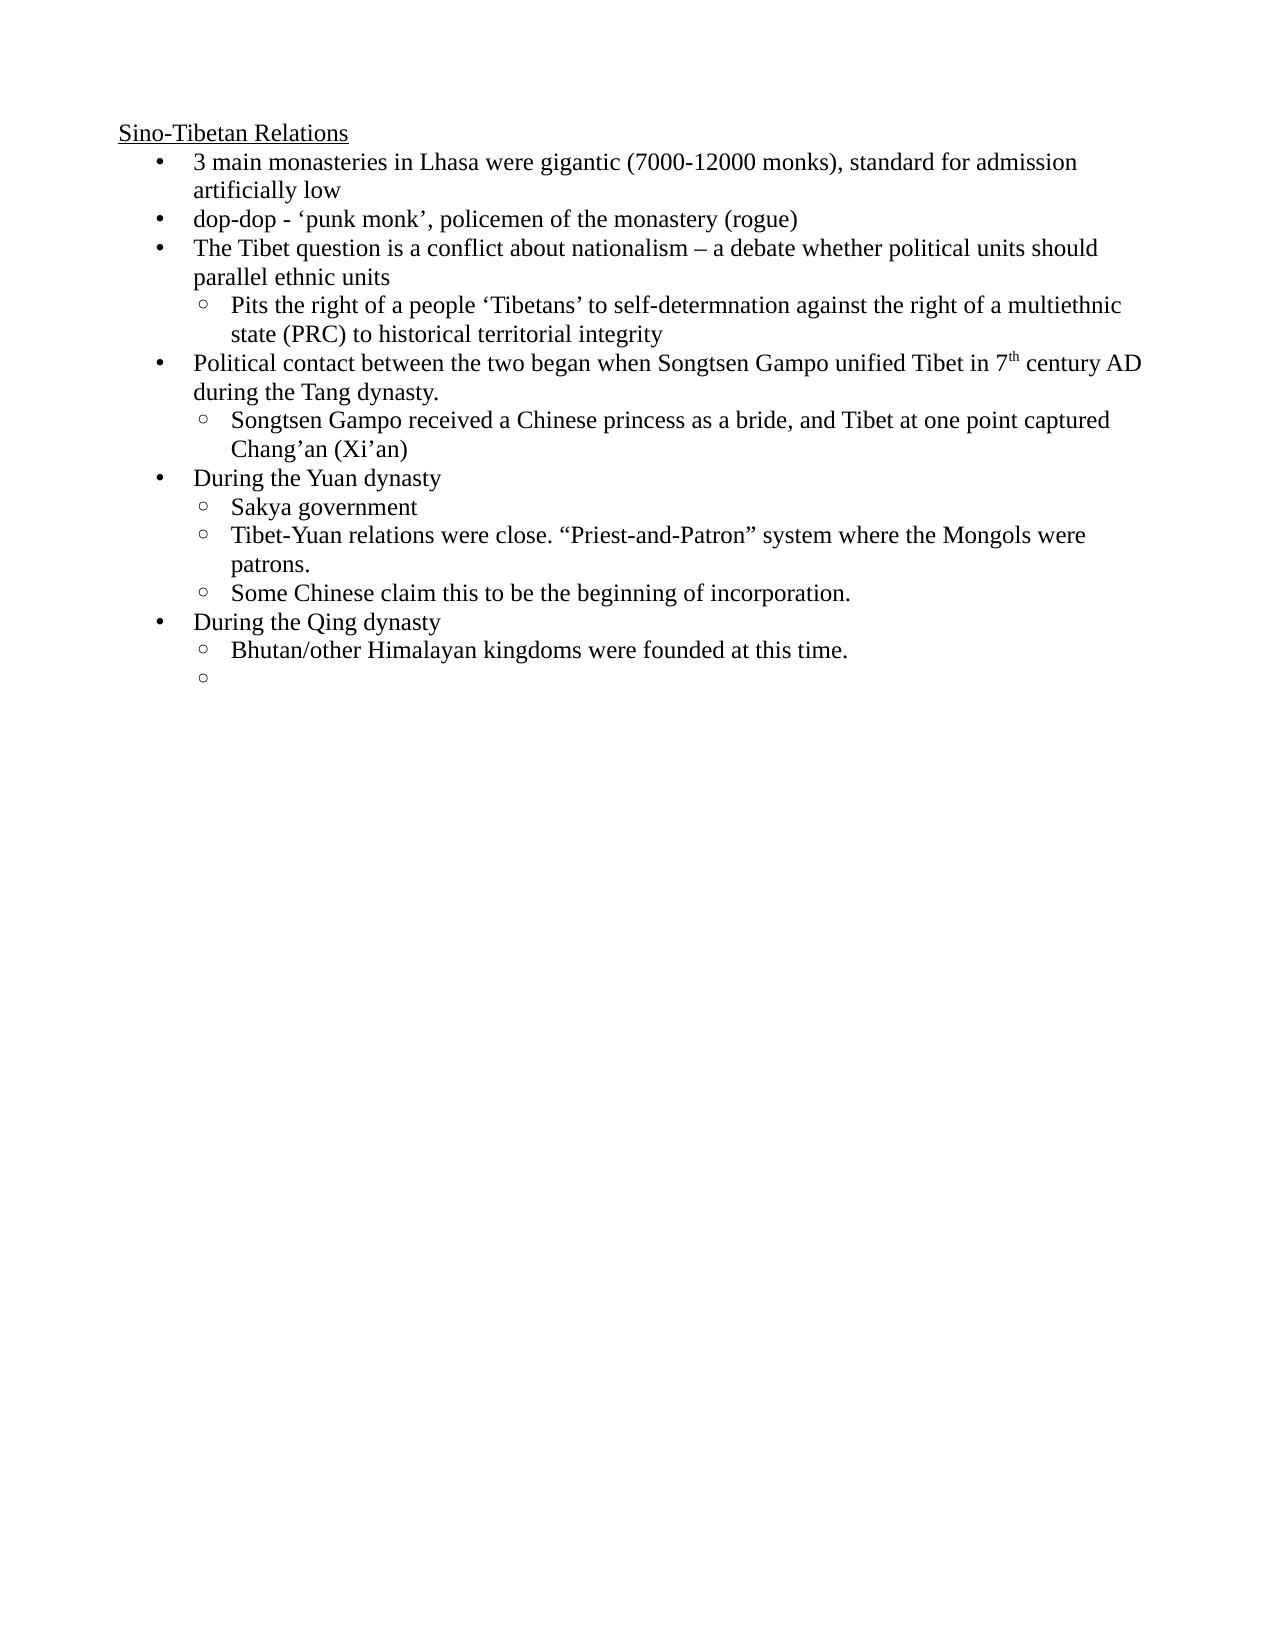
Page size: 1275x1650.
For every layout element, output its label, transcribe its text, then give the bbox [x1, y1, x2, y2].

list During the Yuan dynasty [156, 463, 1157, 492]
list Political contact between the two began when Songtsen Gampo unified Tibet in 7th century AD during the Tang dynasty. [156, 348, 1157, 406]
list dop-dop - ‘punk monk’, policemen of the monastery (rogue) [156, 204, 1157, 233]
list 3 main monasteries in Lhasa were gigantic (7000-12000 monks), standard for admission artificially low [156, 147, 1157, 204]
list Pits the right of a people ‘Tibetans’ to self-determnation against the right of a multiethnic state (PRC) to historical territorial integrity [193, 291, 1157, 348]
text Sino-Tibetan Relations [118, 118, 1157, 147]
list During the Qing dynasty [156, 607, 1157, 636]
list The Tibet question is a conflict about nationalism – a debate whether political units should parallel ethnic units [156, 233, 1157, 291]
list Tibet-Yuan relations were close. “Priest-and-Patron” system where the Mongols were patrons. [193, 521, 1157, 578]
list Some Chinese claim this to be the beginning of incorporation. [193, 578, 1157, 607]
list Songtsen Gampo received a Chinese princess as a bride, and Tibet at one point captured Chang’an (Xi’an) [193, 406, 1157, 463]
list Sakya government [193, 492, 1157, 521]
list Bhutan/other Himalayan kingdoms were founded at this time. [193, 636, 1157, 664]
